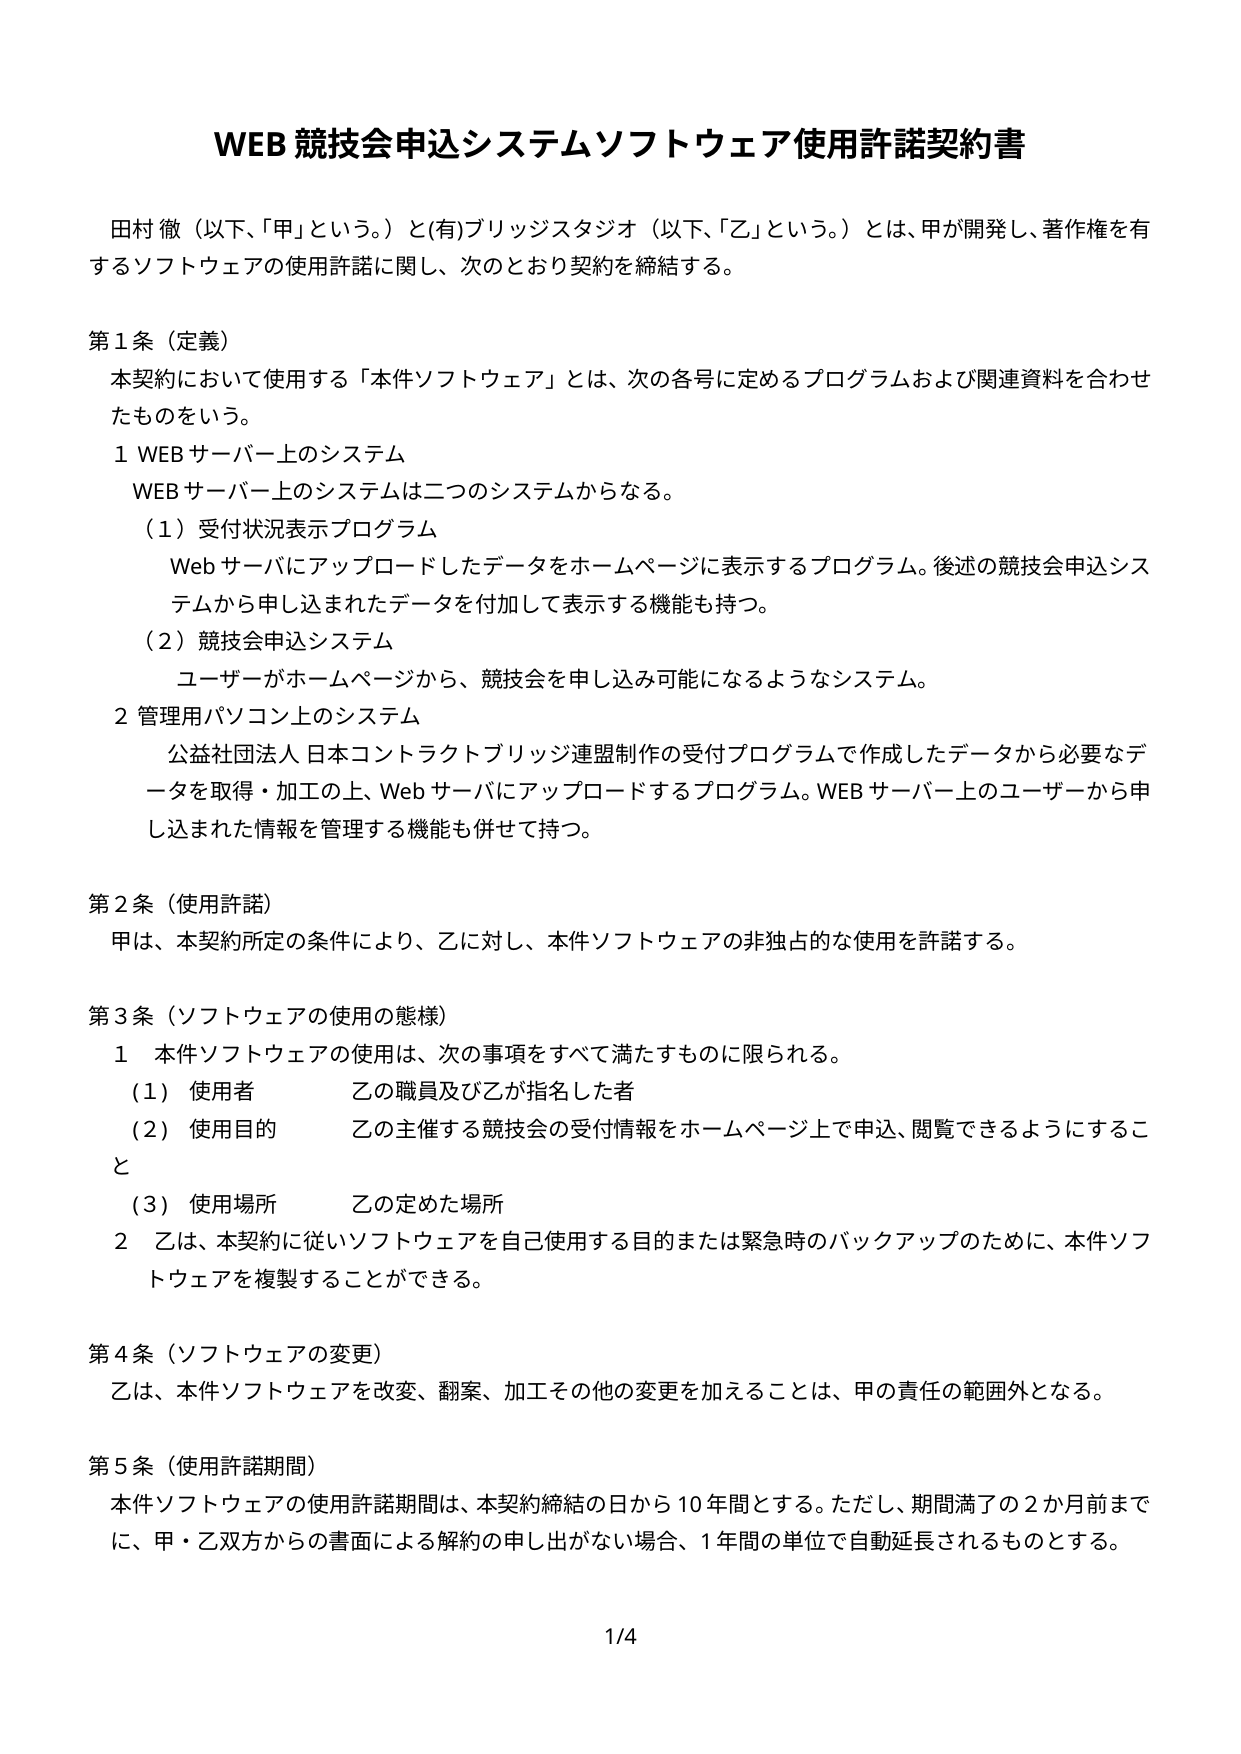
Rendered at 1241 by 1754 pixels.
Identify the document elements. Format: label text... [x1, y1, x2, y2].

text 田村 徹（以下、「甲」という。）と(有)ブリッジスタジオ（以下、「乙」という。）とは、甲が開発し、著作権を有するソフトウェアの使用許諾に関し、次のとおり契約を締結する。 [89, 209, 1152, 284]
text ユーザーがホームページから、競技会を申し込み可能になるようなシステム。 [176, 659, 1152, 696]
text １ WEBサーバー上のシステム [89, 434, 1152, 471]
text WEBサーバー上のシステムは二つのシステムからなる。 [89, 471, 1152, 509]
text WEB競技会申込システムソフトウェア使用許諾契約書 [89, 105, 1152, 180]
text 第３条（ソフトウェアの使用の態様） １ 本件ソフトウェアの使用は、次の事項をすべて満たすものに限られる。 (１) 使用者 乙の職員及び乙が指名した者 (２) 使用目的 乙の主催する競技会の受付情報をホームページ上で申込、閲覧できるようにすること (３) 使用場所 乙の定めた場所 [89, 996, 1152, 1221]
text 第５条（使用許諾期間） 本件ソフトウェアの使用許諾期間は、本契約締結の日から10年間とする。ただし、期間満了の２か月前までに、甲・乙双方からの書面による解約の申し出がない場合、1年間の単位で自動延長されるものとする。 [89, 1446, 1152, 1559]
text 第１条（定義） 本契約において使用する「本件ソフトウェア」とは、次の各号に定めるプログラムおよび関連資料を合わせたものをいう。 [89, 321, 1152, 434]
text ２ 管理用パソコン上のシステム [89, 696, 1152, 734]
text 公益社団法人 日本コントラクトブリッジ連盟制作の受付プログラムで作成したデータから必要なデータを取得・加工の上、Webサーバにアップロードするプログラム。WEBサーバー上のユーザーから申し込まれた情報を管理する機能も併せて持つ。 [145, 734, 1152, 846]
text （２）競技会申込システム [132, 621, 1152, 659]
text ２ 乙は、本契約に従いソフトウェアを自己使用する目的または緊急時のバックアップのために、本件ソフトウェアを複製することができる。 [111, 1221, 1152, 1334]
text 第４条（ソフトウェアの変更） 乙は、本件ソフトウェアを改変、翻案、加工その他の変更を加えることは、甲の責任の範囲外となる。 [89, 1334, 1152, 1409]
text Webサーバにアップロードしたデータをホームページに表示するプログラム。後述の競技会申込システムから申し込まれたデータを付加して表示する機能も持つ。 [170, 546, 1152, 621]
text 第２条（使用許諾） 甲は、本契約所定の条件により、乙に対し、本件ソフトウェアの非独占的な使用を許諾する。 [89, 884, 1152, 959]
text （１）受付状況表示プログラム [132, 509, 1152, 546]
